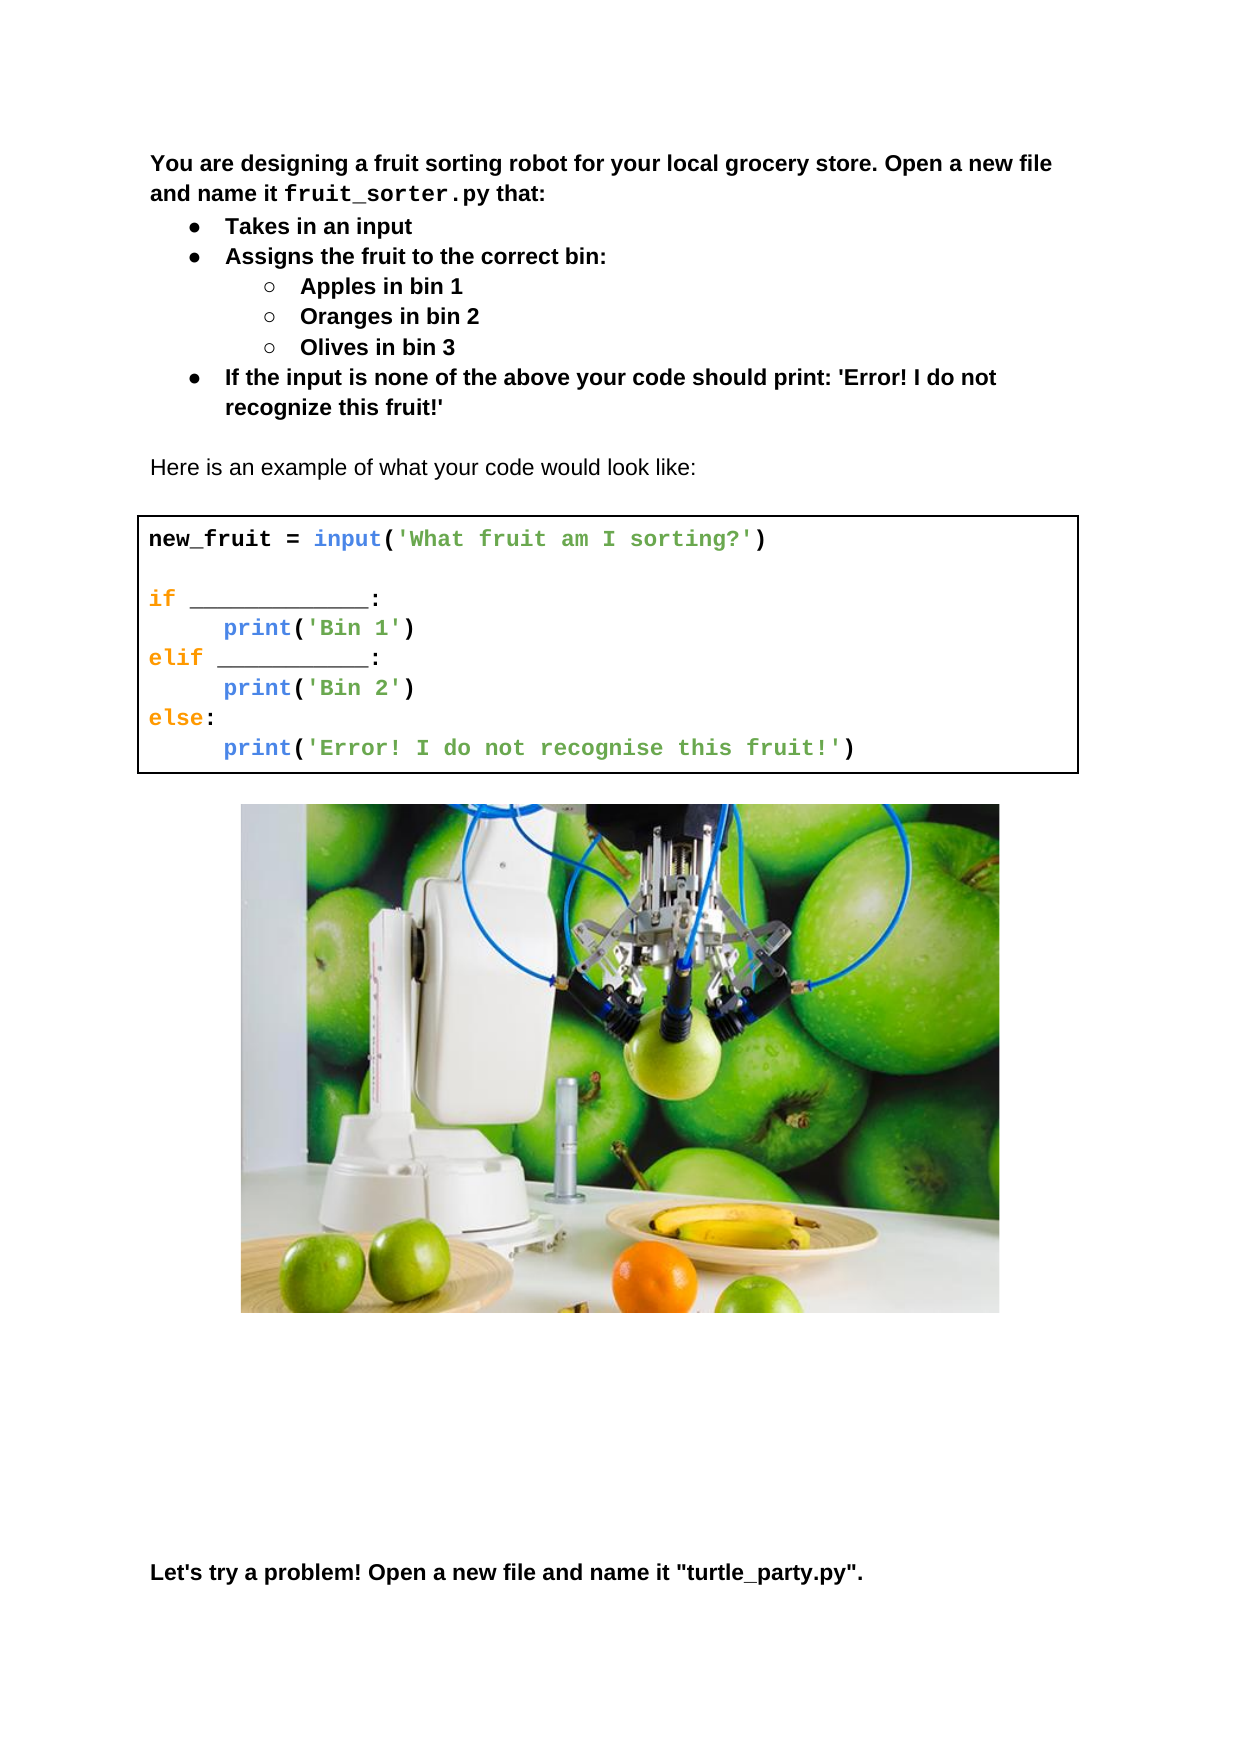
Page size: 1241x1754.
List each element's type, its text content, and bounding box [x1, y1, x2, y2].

list Apples in bin 1 [262, 273, 1090, 299]
text You are designing a fruit sorting robot for your local grocery store. Open a new file and name it fruit_sorter.py that: [150, 150, 1090, 208]
text Let's try a problem! Open a new file and name it "turtle_party.py". [150, 1558, 1090, 1585]
picture [240, 804, 1000, 1313]
list Oranges in bin 2 [262, 303, 1090, 330]
text Here is an example of what your code would look like: [150, 454, 1090, 481]
list Olives in bin 3 [262, 333, 1090, 360]
list Takes in an input [187, 213, 1090, 239]
table_header new_fruit = input('What fruit am I sorting?') if _____________: print('Bin 1') elif ___________: print('Bin 2') else: print('Error! I do not recognise this fruit!') [139, 517, 1077, 772]
list If the input is none of the above your code should print: 'Error! I do not recognize this fruit!' [187, 364, 1090, 420]
list Assigns the fruit to the correct bin: [187, 243, 1090, 269]
